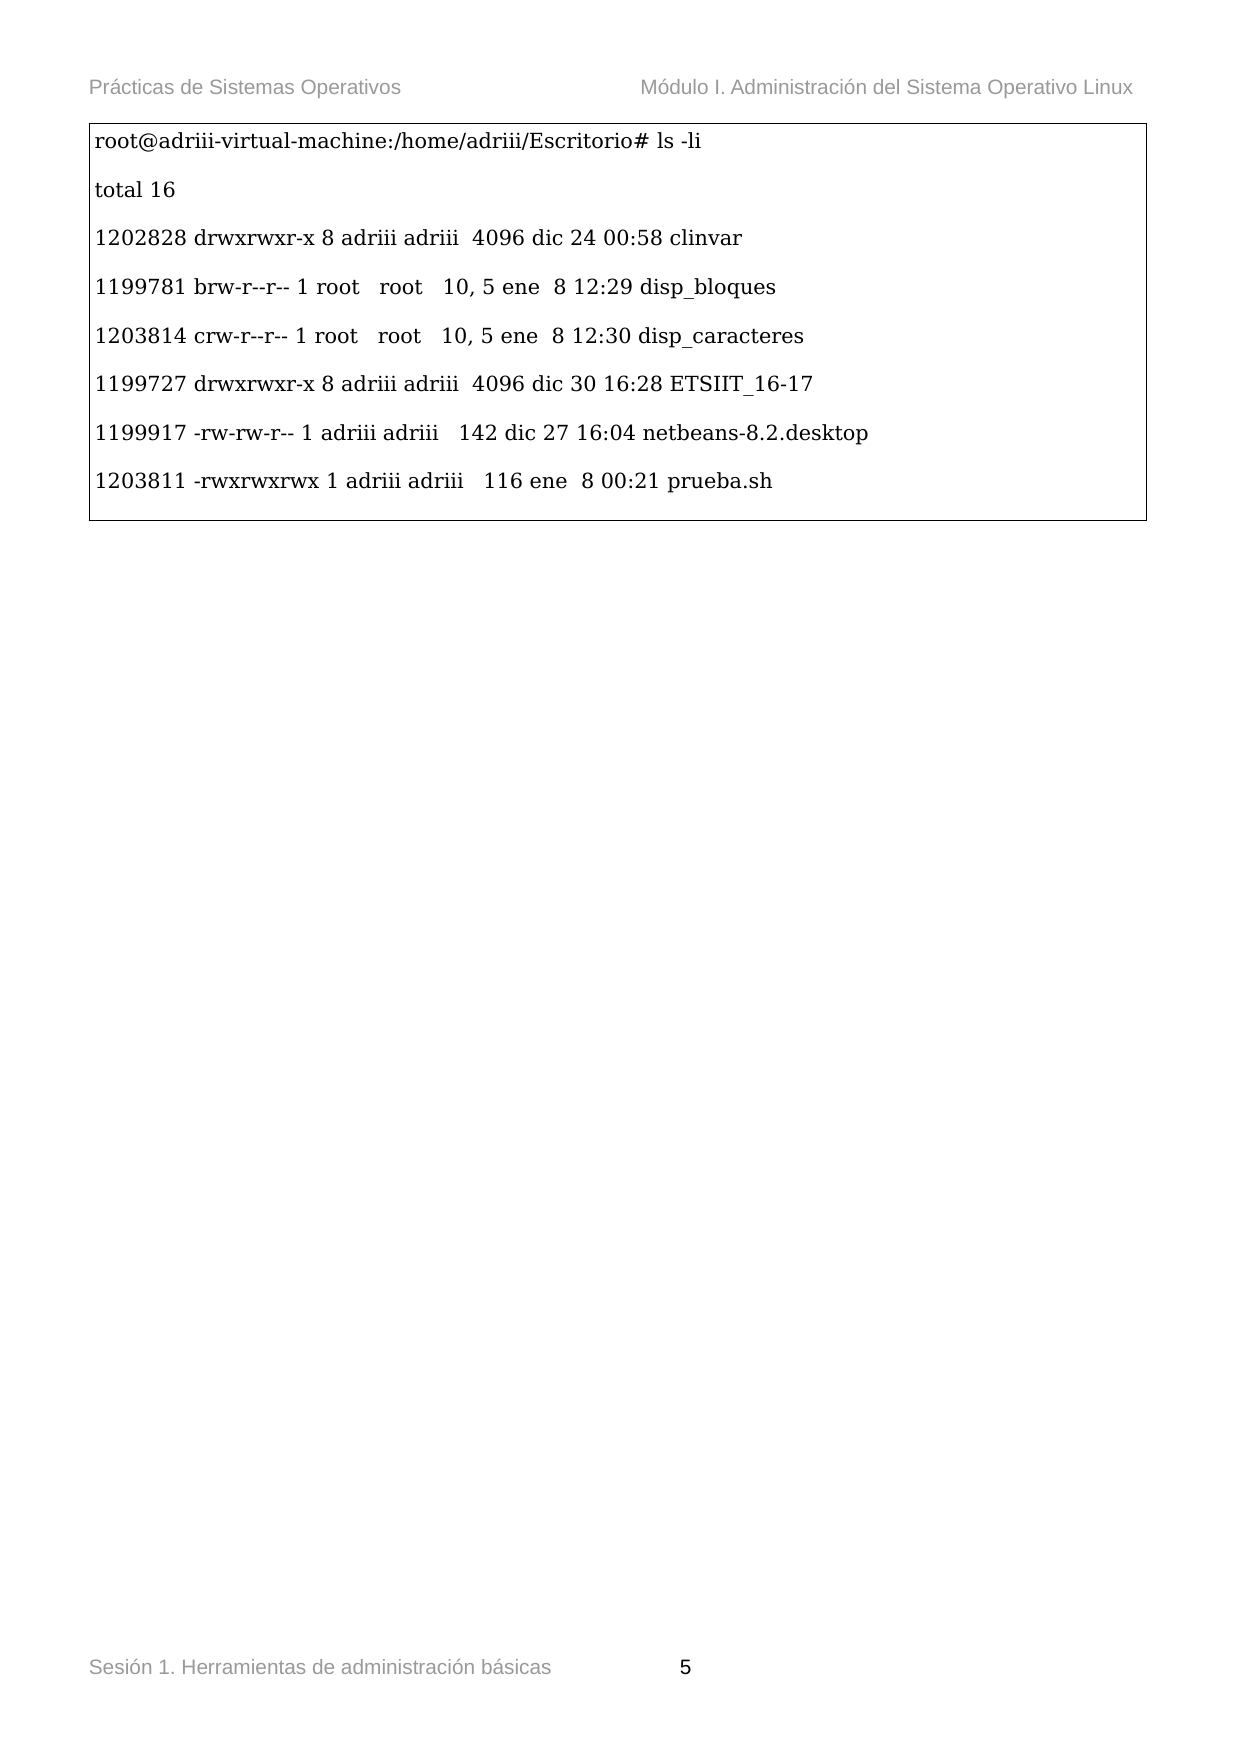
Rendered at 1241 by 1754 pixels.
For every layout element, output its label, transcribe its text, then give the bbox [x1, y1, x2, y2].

table_header root@adriii-virtual-machine:/home/adriii/Escritorio# ls -li total 16 1202828 drwxrwxr-x 8 adriii adriii 4096 dic 24 00:58 clinvar 1199781 brw-r--r-- 1 root root 10, 5 ene 8 12:29 disp_bloques 1203814 crw-r--r-- 1 root root 10, 5 ene 8 12:30 disp_caracteres 1199727 drwxrwxr-x 8 adriii adriii 4096 dic 30 16:28 ETSIIT_16-17 1199917 -rw-rw-r-- 1 adriii adriii 142 dic 27 16:04 netbeans-8.2.desktop 1203811 -rwxrwxrwx 1 adriii adriii 116 ene 8 00:21 prueba.sh [90, 124, 1146, 520]
